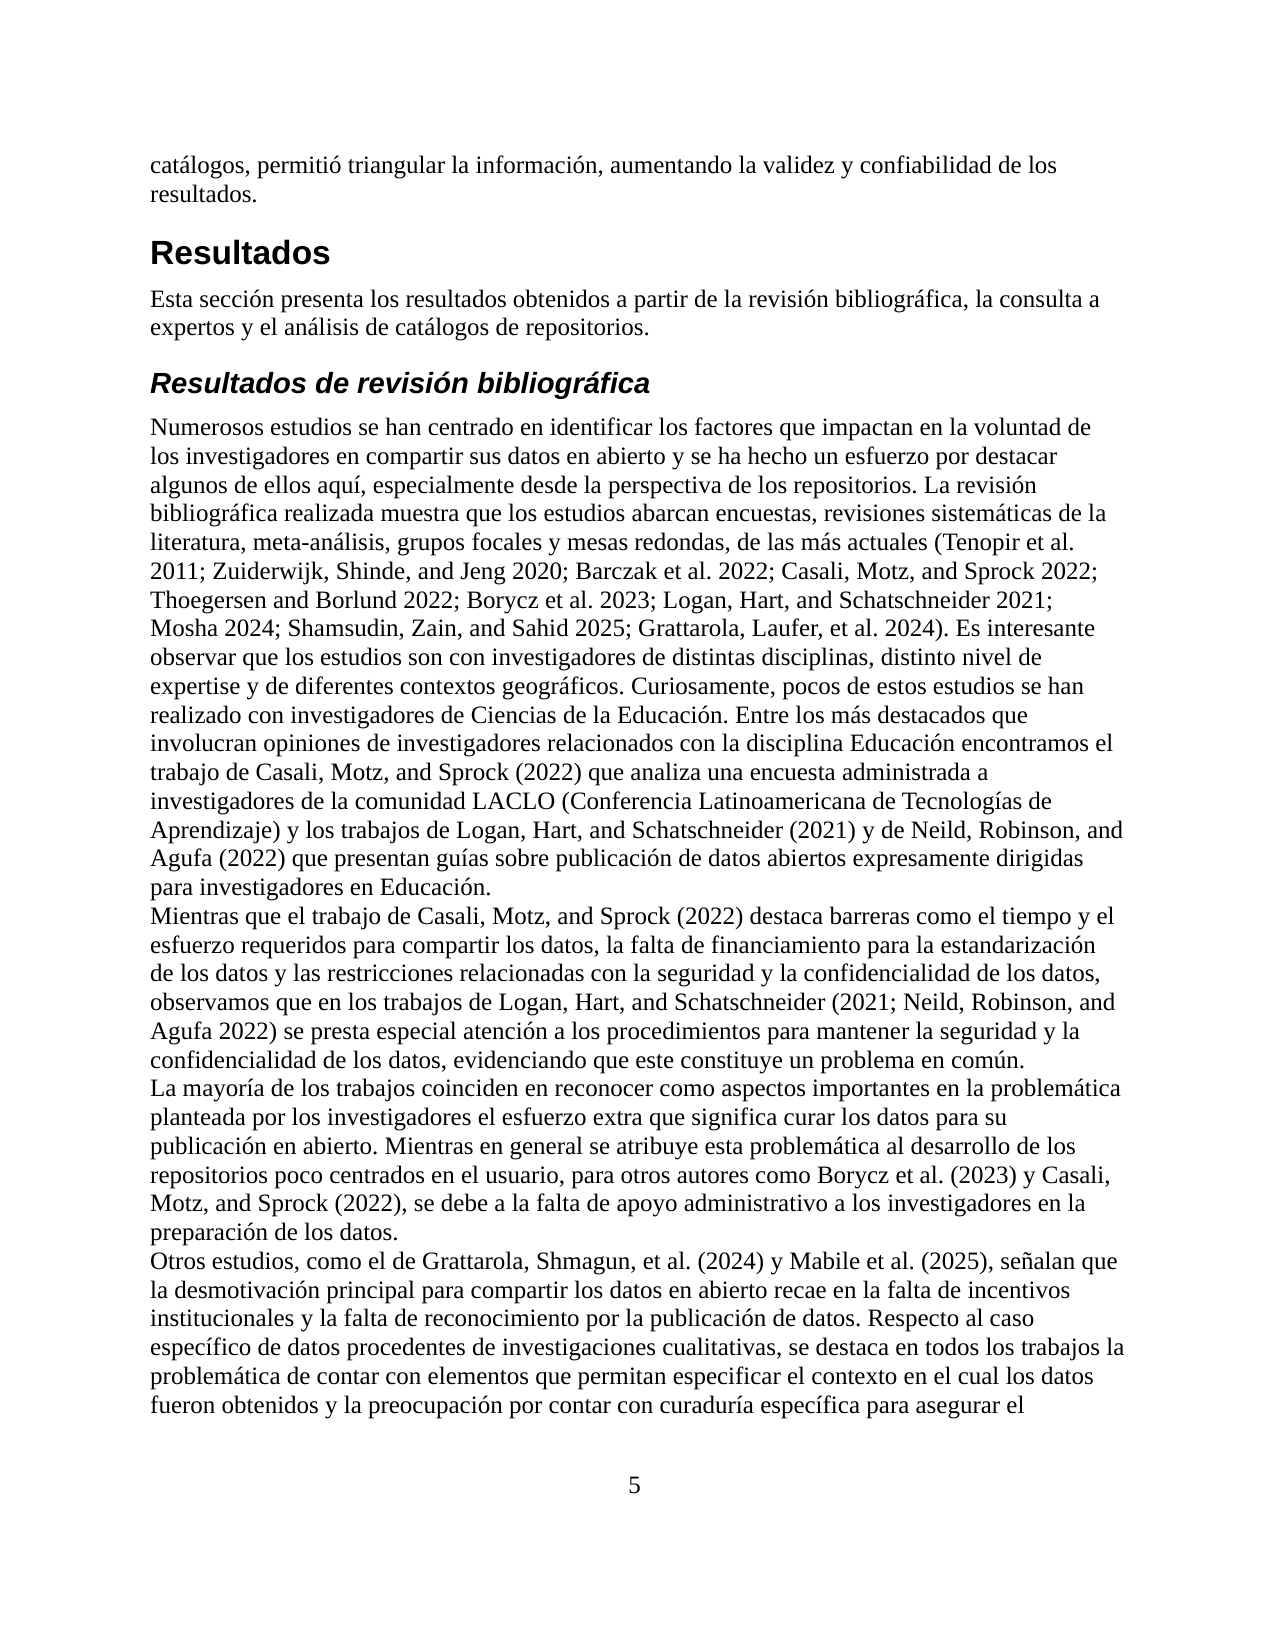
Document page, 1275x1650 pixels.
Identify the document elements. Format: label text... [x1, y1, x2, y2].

subtitle Resultados [150, 232, 1125, 271]
text Esta sección presenta los resultados obtenidos a partir de la revisión bibliográfica, la consulta a expertos y el análisis de catálogos de repositorios. [150, 284, 1125, 341]
text Numerosos estudios se han centrado en identificar los factores que impactan en la voluntad de los investigadores en compartir sus datos en abierto y se ha hecho un esfuerzo por destacar algunos de ellos aquí, especialmente desde la perspectiva de los repositorios. La revisión bibliográfica realizada muestra que los estudios abarcan encuestas, revisiones sistemáticas de la literatura, meta-análisis, grupos focales y mesas redondas, de las más actuales (Tenopir et al. 2011; Zuiderwijk, Shinde, and Jeng 2020; Barczak et al. 2022; Casali, Motz, and Sprock 2022; Thoegersen and Borlund 2022; Borycz et al. 2023; Logan, Hart, and Schatschneider 2021; Mosha 2024; Shamsudin, Zain, and Sahid 2025; Grattarola, Laufer, et al. 2024). Es interesante observar que los estudios son con investigadores de distintas disciplinas, distinto nivel de expertise y de diferentes contextos geográficos. Curiosamente, pocos de estos estudios se han realizado con investigadores de Ciencias de la Educación. Entre los más destacados que involucran opiniones de investigadores relacionados con la disciplina Educación encontramos el trabajo de Casali, Motz, and Sprock (2022) que analiza una encuesta administrada a investigadores de la comunidad LACLO (Conferencia Latinoamericana de Tecnologías de Aprendizaje) y los trabajos de Logan, Hart, and Schatschneider (2021) y de Neild, Robinson, and Agufa (2022) que presentan guías sobre publicación de datos abiertos expresamente dirigidas para investigadores en Educación. Mientras que el trabajo de Casali, Motz, and Sprock (2022) destaca barreras como el tiempo y el esfuerzo requeridos para compartir los datos, la falta de financiamiento para la estandarización de los datos y las restricciones relacionadas con la seguridad y la confidencialidad de los datos, observamos que en los trabajos de Logan, Hart, and Schatschneider (2021; Neild, Robinson, and Agufa 2022) se presta especial atención a los procedimientos para mantener la seguridad y la confidencialidad de los datos, evidenciando que este constituye un problema en común. La mayoría de los trabajos coinciden en reconocer como aspectos importantes en la problemática planteada por los investigadores el esfuerzo extra que significa curar los datos para su publicación en abierto. Mientras en general se atribuye esta problemática al desarrollo de los repositorios poco centrados en el usuario, para otros autores como Borycz et al. (2023) y Casali, Motz, and Sprock (2022), se debe a la falta de apoyo administrativo a los investigadores en la preparación de los datos. Otros estudios, como el de Grattarola, Shmagun, et al. (2024) y Mabile et al. (2025), señalan que la desmotivación principal para compartir los datos en abierto recae en la falta de incentivos institucionales y la falta de reconocimiento por la publicación de datos. Respecto al caso específico de datos procedentes de investigaciones cualitativas, se destaca en todos los trabajos la problemática de contar con elementos que permitan especificar el contexto en el cual los datos fueron obtenidos y la preocupación por contar con curaduría específica para asegurar el [150, 412, 1125, 1418]
text catálogos, permitió triangular la información, aumentando la validez y confiabilidad de los resultados. [150, 150, 1125, 207]
subtitle Resultados de revisión bibliográfica [150, 366, 1125, 400]
